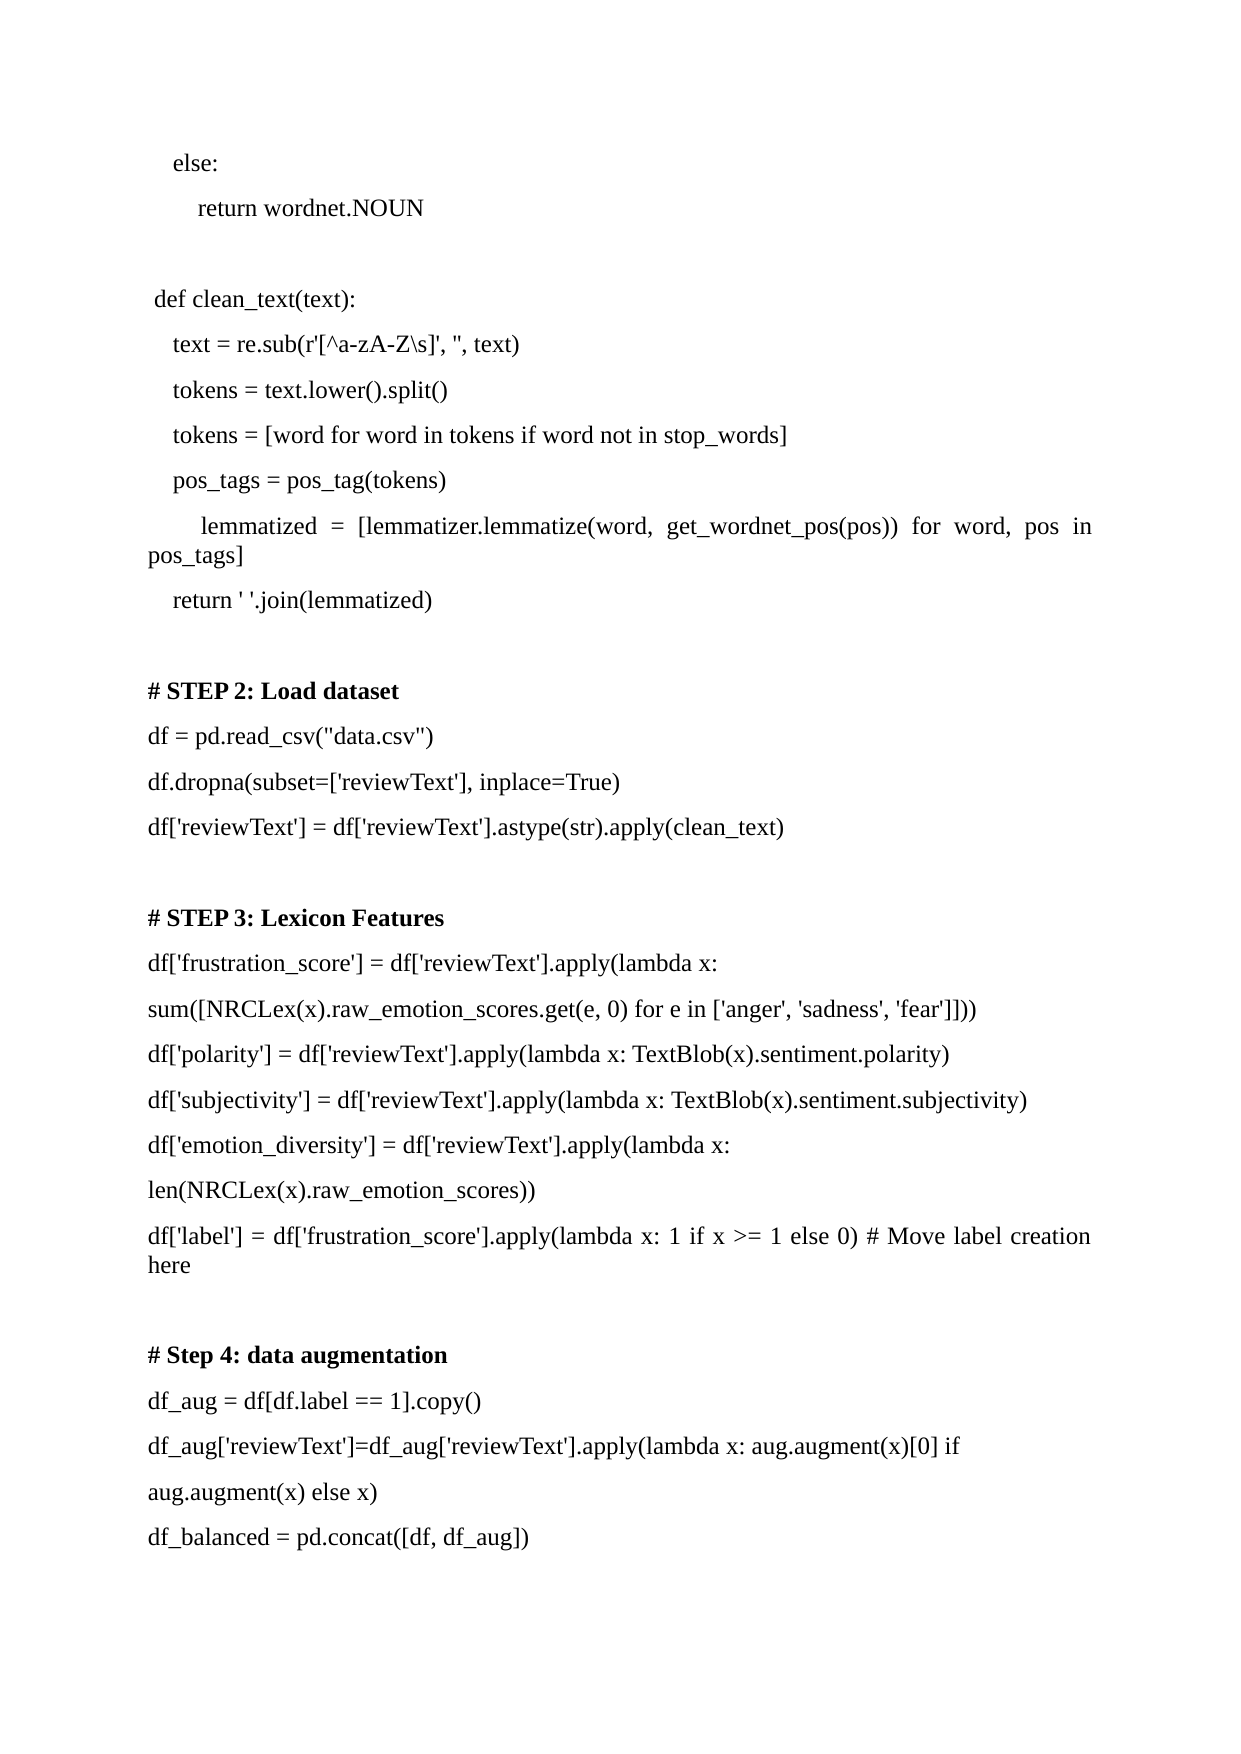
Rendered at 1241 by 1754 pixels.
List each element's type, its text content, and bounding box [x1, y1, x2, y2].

text df['frustration_score'] = df['reviewText'].apply(lambda x: [148, 948, 1093, 977]
text df_aug = df[df.label == 1].copy() [148, 1386, 1093, 1415]
text aug.augment(x) else x) [148, 1477, 1093, 1506]
text df['reviewText'] = df['reviewText'].astype(str).apply(clean_text) [148, 812, 1093, 841]
text tokens = [word for word in tokens if word not in stop_words] [148, 420, 1093, 449]
text # Step 4: data augmentation [148, 1341, 1093, 1369]
text df['subjectivity'] = df['reviewText'].apply(lambda x: TextBlob(x).sentiment.subjectivity) [148, 1085, 1093, 1113]
text # STEP 2: Load dataset [148, 676, 1093, 705]
text # STEP 3: Lexicon Features [148, 903, 1093, 932]
text df = pd.read_csv("data.csv") [148, 721, 1093, 750]
text df['polarity'] = df['reviewText'].apply(lambda x: TextBlob(x).sentiment.polarity) [148, 1039, 1093, 1068]
text tokens = text.lower().split() [148, 375, 1093, 403]
text sum([NRCLex(x).raw_emotion_scores.get(e, 0) for e in ['anger', 'sadness', 'fear']])) [148, 994, 1093, 1023]
text pos_tags = pos_tag(tokens) [148, 466, 1093, 494]
text df['emotion_diversity'] = df['reviewText'].apply(lambda x: [148, 1130, 1093, 1159]
text df_balanced = pd.concat([df, df_aug]) [148, 1522, 1093, 1551]
text text = re.sub(r'[^a-zA-Z\s]', '', text) [148, 329, 1093, 358]
text return wordnet.NOUN [148, 193, 1093, 222]
text df['label'] = df['frustration_score'].apply(lambda x: 1 if x >= 1 else 0) # Move label creation here [148, 1221, 1093, 1278]
text else: [148, 148, 1093, 176]
text len(NRCLex(x).raw_emotion_scores)) [148, 1176, 1093, 1204]
text df.dropna(subset=['reviewText'], inplace=True) [148, 767, 1093, 796]
text lemmatized = [lemmatizer.lemmatize(word, get_wordnet_pos(pos)) for word, pos in pos_tags] [148, 511, 1093, 568]
text return ' '.join(lemmatized) [148, 585, 1093, 614]
text df_aug['reviewText']=df_aug['reviewText'].apply(lambda x: aug.augment(x)[0] if [148, 1431, 1093, 1460]
text def clean_text(text): [148, 284, 1093, 313]
